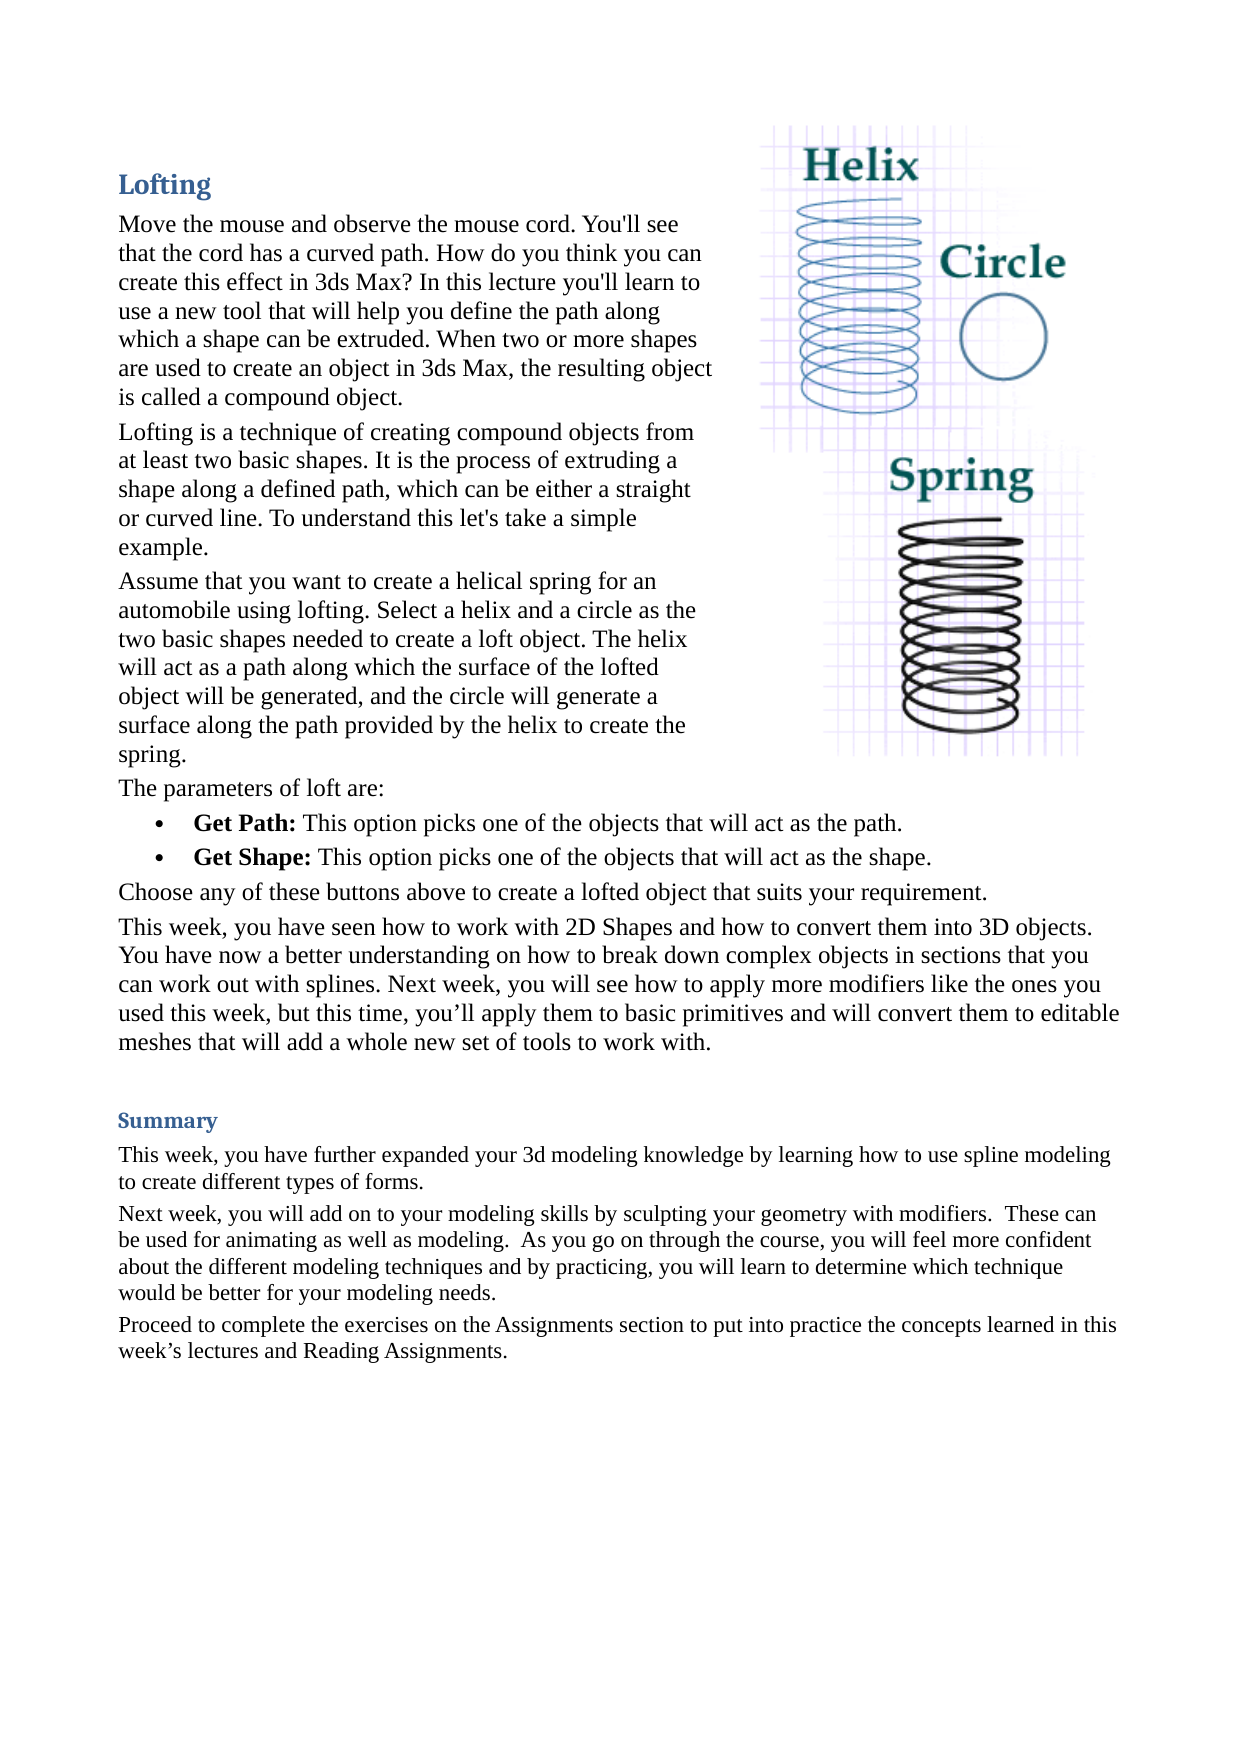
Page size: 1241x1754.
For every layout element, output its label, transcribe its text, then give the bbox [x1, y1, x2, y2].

text The parameters of loft are: [118, 773, 1122, 802]
text Choose any of these buttons above to create a lofted object that suits your requirement. [118, 877, 1122, 906]
text Move the mouse and observe the mouse cord. You'll see that the cord has a curved path. How do you think you can create this effect in 3ds Max? In this lecture you'll learn to use a new tool that will help you define the path along which a shape can be extruded. When two or more shapes are used to create an object in 3ds Max, the resulting object is called a compound object. [118, 209, 736, 411]
text This week, you have further expanded your 3d modeling knowledge by learning how to use spline modeling to create different types of forms. [118, 1141, 1122, 1194]
text Next week, you will add on to your modeling skills by sculpting your geometry with modifiers. These can be used for animating as well as modeling. As you go on through the course, you will feel more confident about the different modeling techniques and by practicing, you will learn to determine which technique would be better for your modeling needs. [118, 1200, 1122, 1305]
text Assume that you want to create a helical spring for an automobile using lofting. Select a helix and a circle as the two basic shapes needed to create a loft object. The helix will act as a path along which the surface of the lofted object will be generated, and the circle will generate a surface along the path provided by the helix to create the spring. [118, 566, 736, 767]
subtitle Lofting [118, 168, 736, 202]
text Lofting is a technique of creating compound objects from at least two basic shapes. It is the process of extruding a shape along a defined path, which can be either a straight or curved line. To understand this let's take a simple example. [118, 417, 736, 560]
subtitle Summary [118, 1108, 1122, 1135]
text This week, you have seen how to work with 2D Shapes and how to convert them into 3D objects. You have now a better understanding on how to break down complex objects in sections that you can work out with splines. Next week, you will see how to apply more modifiers like the ones you used this week, but this time, you’ll apply them to basic primitives and will convert them to editable meshes that will add a whole new set of tools to work with. [118, 912, 1122, 1055]
list Get Shape: This option picks one of the objects that will act as the shape. [156, 842, 1122, 871]
text Proceed to complete the exercises on the Assignments section to put into practice the concepts learned in this week’s lectures and Reading Assignments. [118, 1311, 1122, 1364]
picture [736, 118, 1122, 769]
list Get Path: This option picks one of the objects that will act as the path. [156, 808, 1122, 837]
